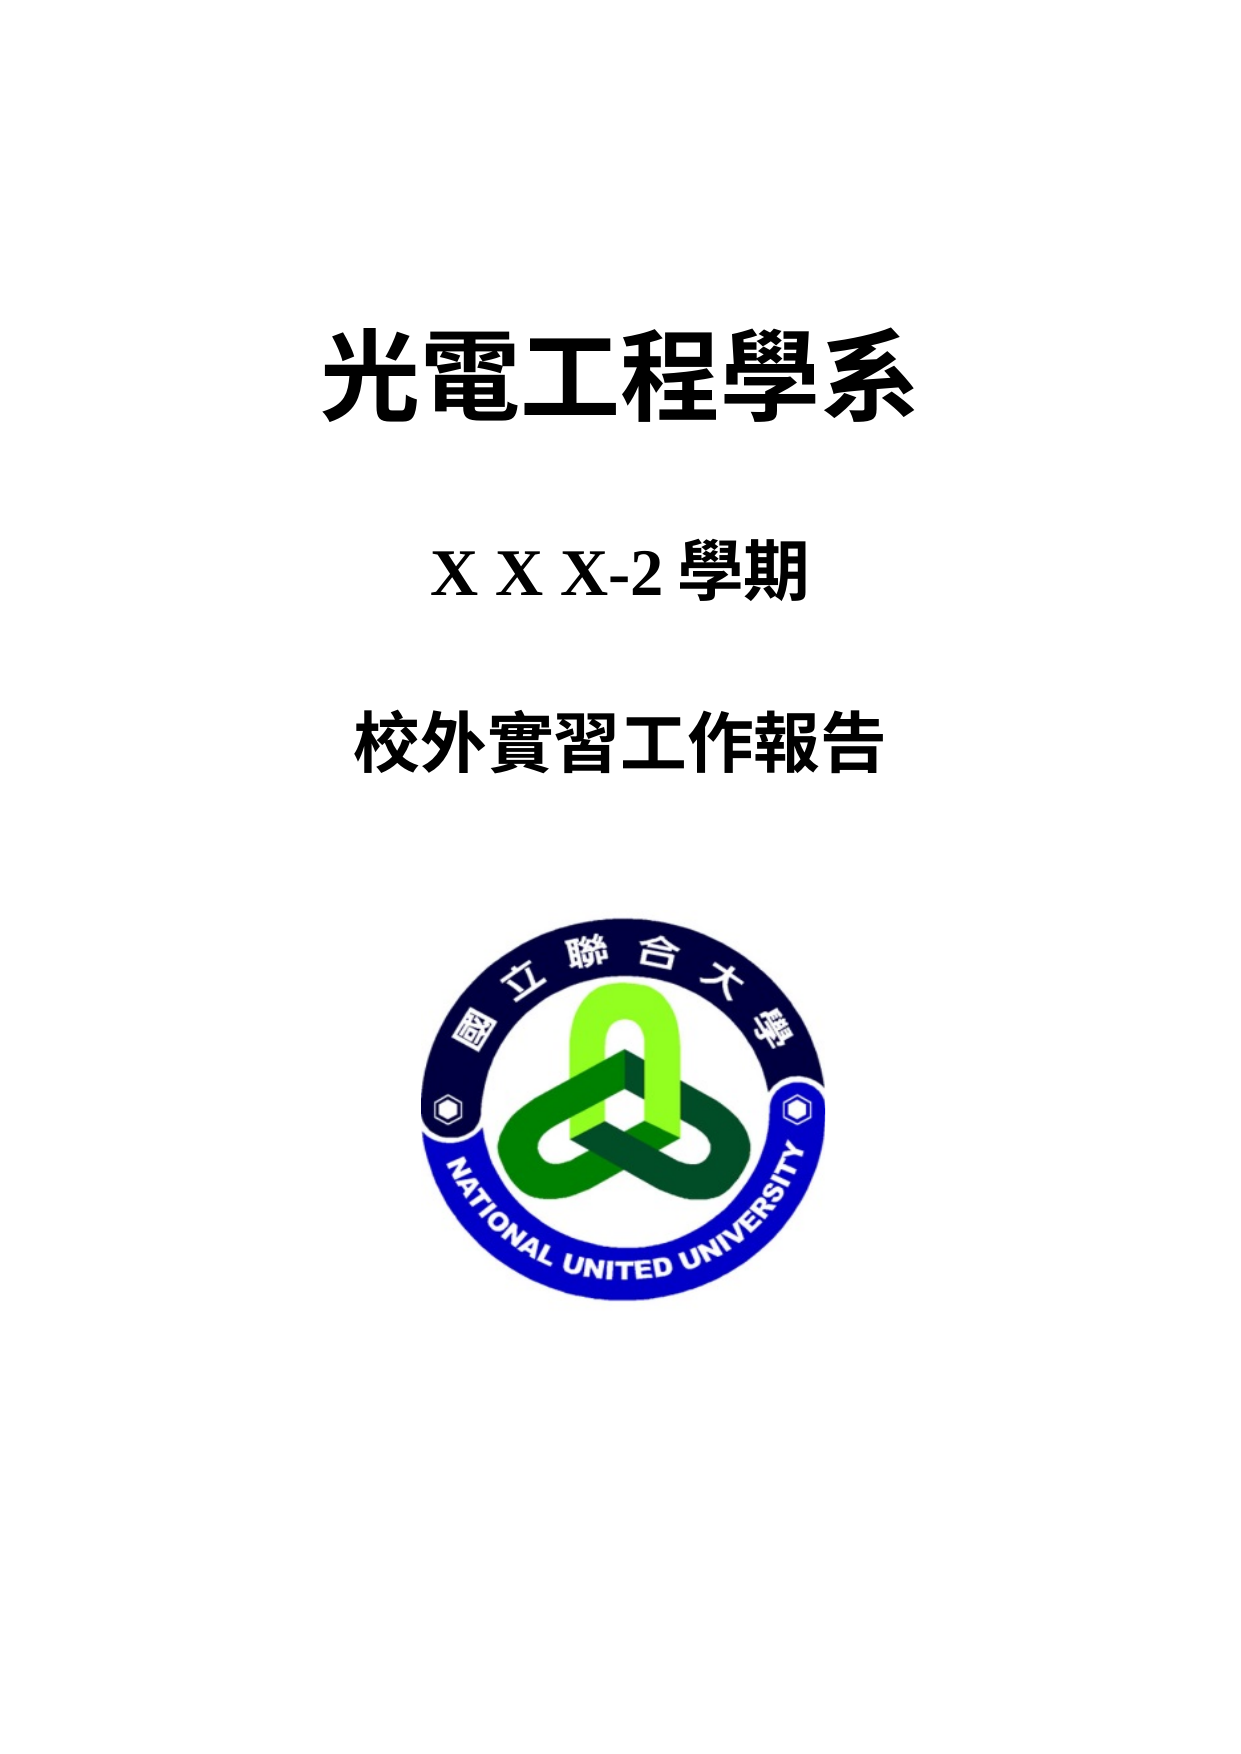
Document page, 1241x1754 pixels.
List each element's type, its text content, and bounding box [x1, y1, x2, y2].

text 校外實習工作報告 [118, 690, 1122, 787]
table_header [826, 911, 839, 1316]
text X X X-2學期 [118, 518, 1122, 614]
table_header [410, 911, 421, 1316]
text 光電工程學系 [118, 297, 1122, 442]
